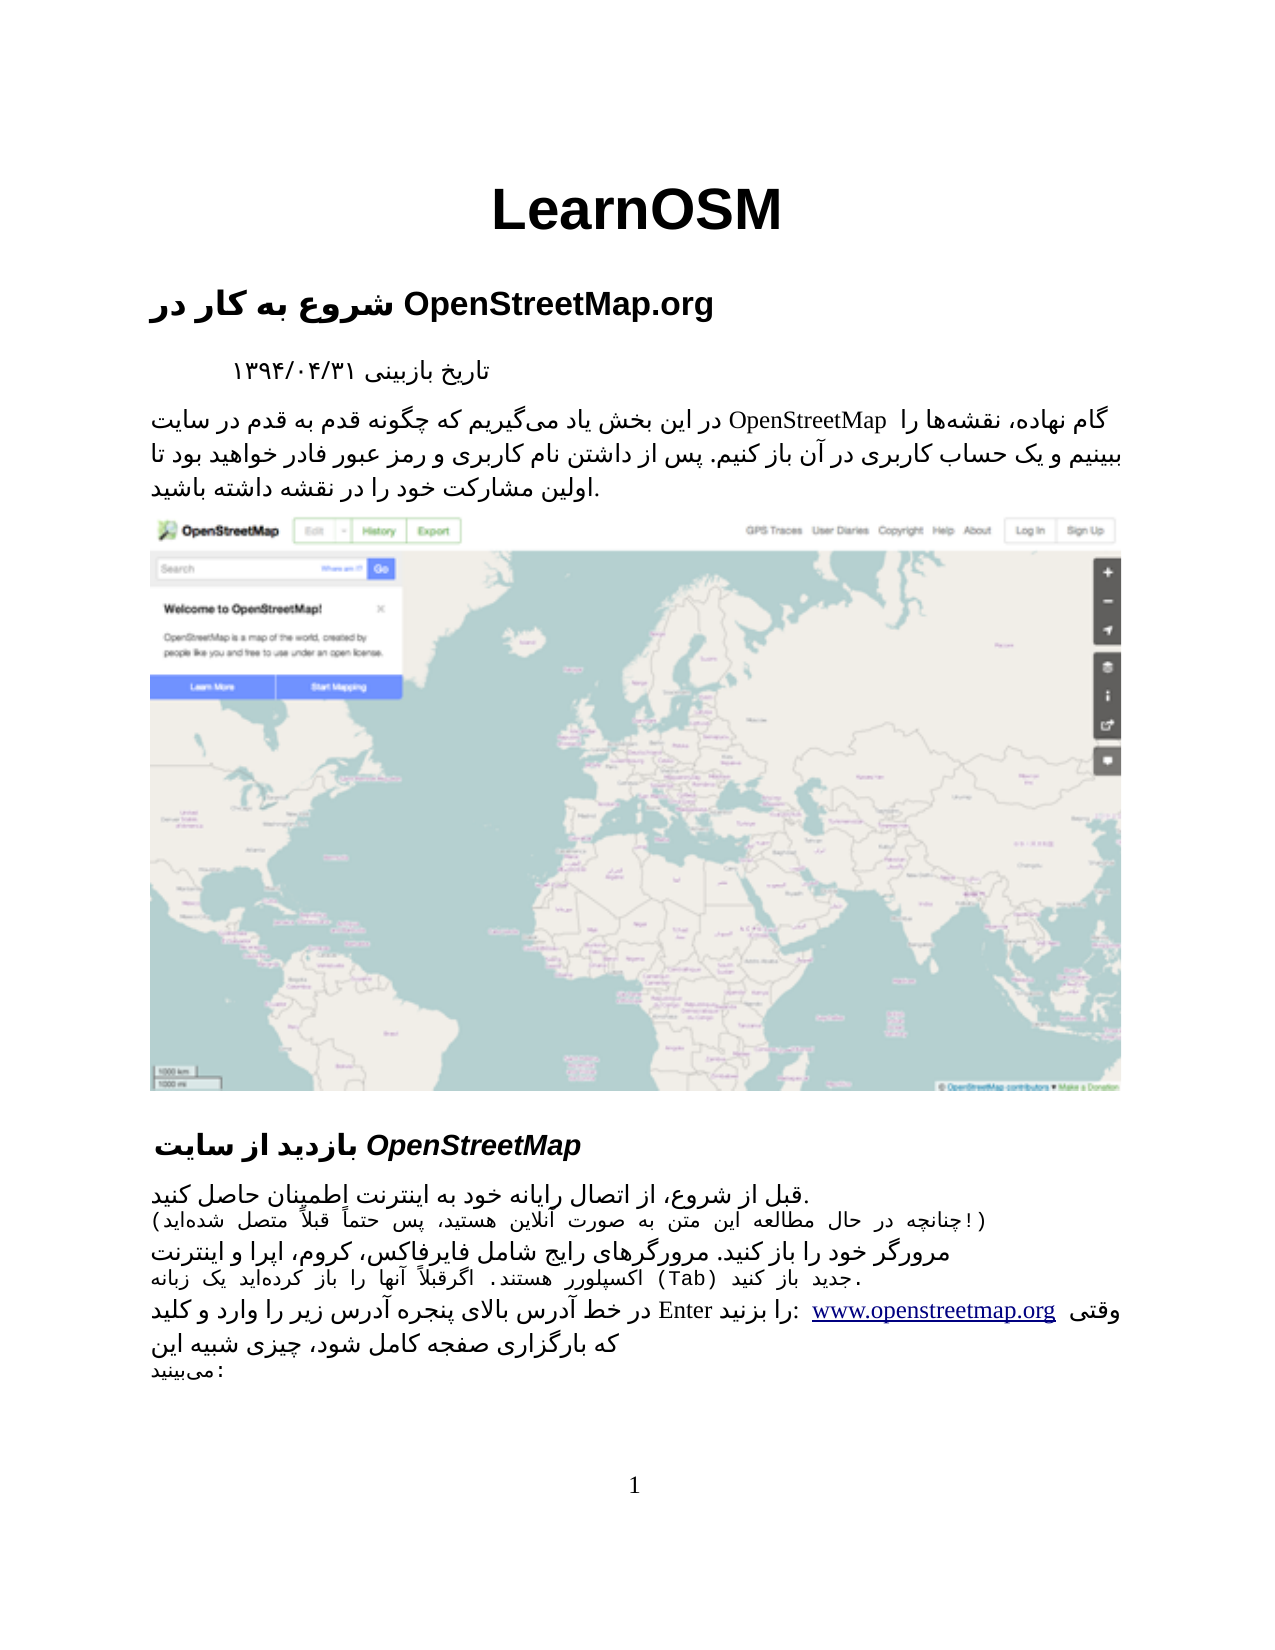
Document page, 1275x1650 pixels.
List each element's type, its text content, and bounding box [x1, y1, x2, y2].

subtitle شروع به کار در OpenStreetMap.org [150, 279, 1125, 325]
text در این بخش یاد می‌گیریم که چگونه قدم به قدم در سایت OpenStreetMap گام نهاده، نقشه‌ها را ببینیم و یک حساب کاربری در آن باز کنیم. پس از داشتن نام کاربری و رمز عبور فادر خواهید بود تا اولین مشارکت خود را در نقشه داشته باشید. [150, 402, 1125, 504]
title LearnOSM [150, 175, 1125, 242]
text مرورگر خود را باز کنید. مرورگرهای رایج شامل فایرفاکس، کروم، اپرا و اینترنت [150, 1234, 1125, 1268]
subtitle بازدید از سایت OpenStreetMap [150, 1124, 1125, 1164]
text تاریخ بازبینی ۱۳۹۴/۰۴/۳۱ [225, 353, 1125, 387]
text می‌بینید: [150, 1360, 1125, 1383]
text در خط آدرس بالای پنجره آدرس زیر را وارد و کلید Enter را بزنید: www.openstreetmap.org وقتی که بارگزاری صفجه کامل شود، چیزی شبیه این [150, 1292, 1125, 1360]
picture [150, 513, 1122, 1091]
text اکسپلورر هستند. اگرقبلاً آنها را باز کرده‌اید یک زبانه (Tab) جدید باز کنید. [150, 1268, 1125, 1292]
text قبل از شروع، از اتصال رایانه خود به اینترنت اطمینان حاصل کنید. [150, 1176, 1125, 1210]
text (چنانچه در حال مطالعه این متن به صورت آنلاین هستید، پس حتماً قبلاً متصل شده‌اید!) [150, 1210, 1125, 1234]
